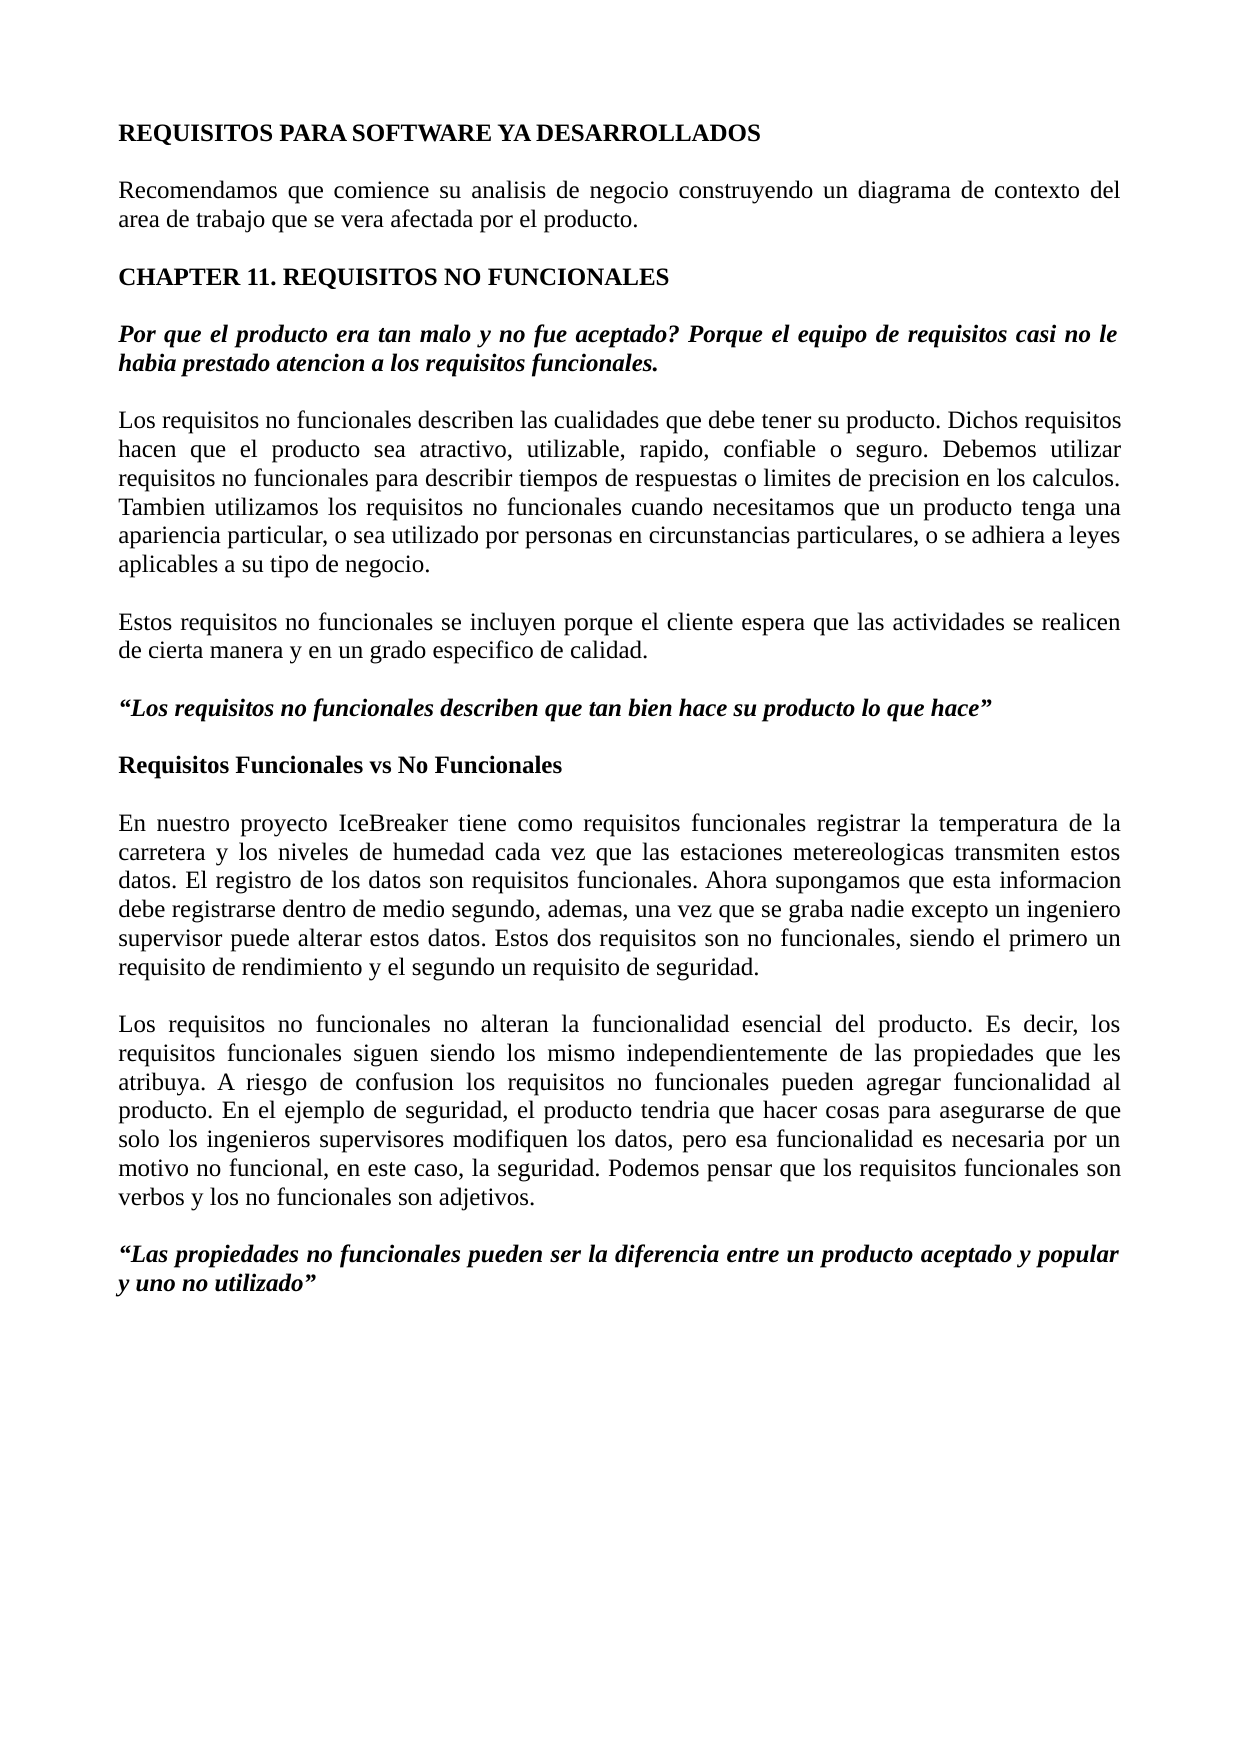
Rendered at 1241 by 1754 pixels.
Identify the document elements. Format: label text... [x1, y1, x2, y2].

text Requisitos Funcionales vs No Funcionales [118, 751, 1122, 779]
text Los requisitos no funcionales no alteran la funcionalidad esencial del producto. Es decir, los requisitos funcionales siguen siendo los mismo independientemente de las propiedades que les atribuya. A riesgo de confusion los requisitos no funcionales pueden agregar funcionalidad al producto. En el ejemplo de seguridad, el producto tendria que hacer cosas para asegurarse de que solo los ingenieros supervisores modifiquen los datos, pero esa funcionalidad es necesaria por un motivo no funcional, en este caso, la seguridad. Podemos pensar que los requisitos funcionales son verbos y los no funcionales son adjetivos. [118, 1009, 1122, 1211]
text Por que el producto era tan malo y no fue aceptado? Porque el equipo de requisitos casi no le habia prestado atencion a los requisitos funcionales. [118, 319, 1122, 377]
text Recomendamos que comience su analisis de negocio construyendo un diagrama de contexto del area de trabajo que se vera afectada por el producto. [118, 176, 1122, 233]
text Estos requisitos no funcionales se incluyen porque el cliente espera que las actividades se realicen de cierta manera y en un grado especifico de calidad. [118, 607, 1122, 664]
text “Las propiedades no funcionales pueden ser la diferencia entre un producto aceptado y popular y uno no utilizado” [118, 1239, 1122, 1297]
text “Los requisitos no funcionales describen que tan bien hace su producto lo que hace” [118, 693, 1122, 722]
text Los requisitos no funcionales describen las cualidades que debe tener su producto. Dichos requisitos hacen que el producto sea atractivo, utilizable, rapido, confiable o seguro. Debemos utilizar requisitos no funcionales para describir tiempos de respuestas o limites de precision en los calculos. Tambien utilizamos los requisitos no funcionales cuando necesitamos que un producto tenga una apariencia particular, o sea utilizado por personas en circunstancias particulares, o se adhiera a leyes aplicables a su tipo de negocio. [118, 406, 1122, 578]
text REQUISITOS PARA SOFTWARE YA DESARROLLADOS [118, 118, 1122, 147]
text En nuestro proyecto IceBreaker tiene como requisitos funcionales registrar la temperatura de la carretera y los niveles de humedad cada vez que las estaciones metereologicas transmiten estos datos. El registro de los datos son requisitos funcionales. Ahora supongamos que esta informacion debe registrarse dentro de medio segundo, ademas, una vez que se graba nadie excepto un ingeniero supervisor puede alterar estos datos. Estos dos requisitos son no funcionales, siendo el primero un requisito de rendimiento y el segundo un requisito de seguridad. [118, 808, 1122, 981]
text CHAPTER 11. REQUISITOS NO FUNCIONALES [118, 262, 1122, 291]
